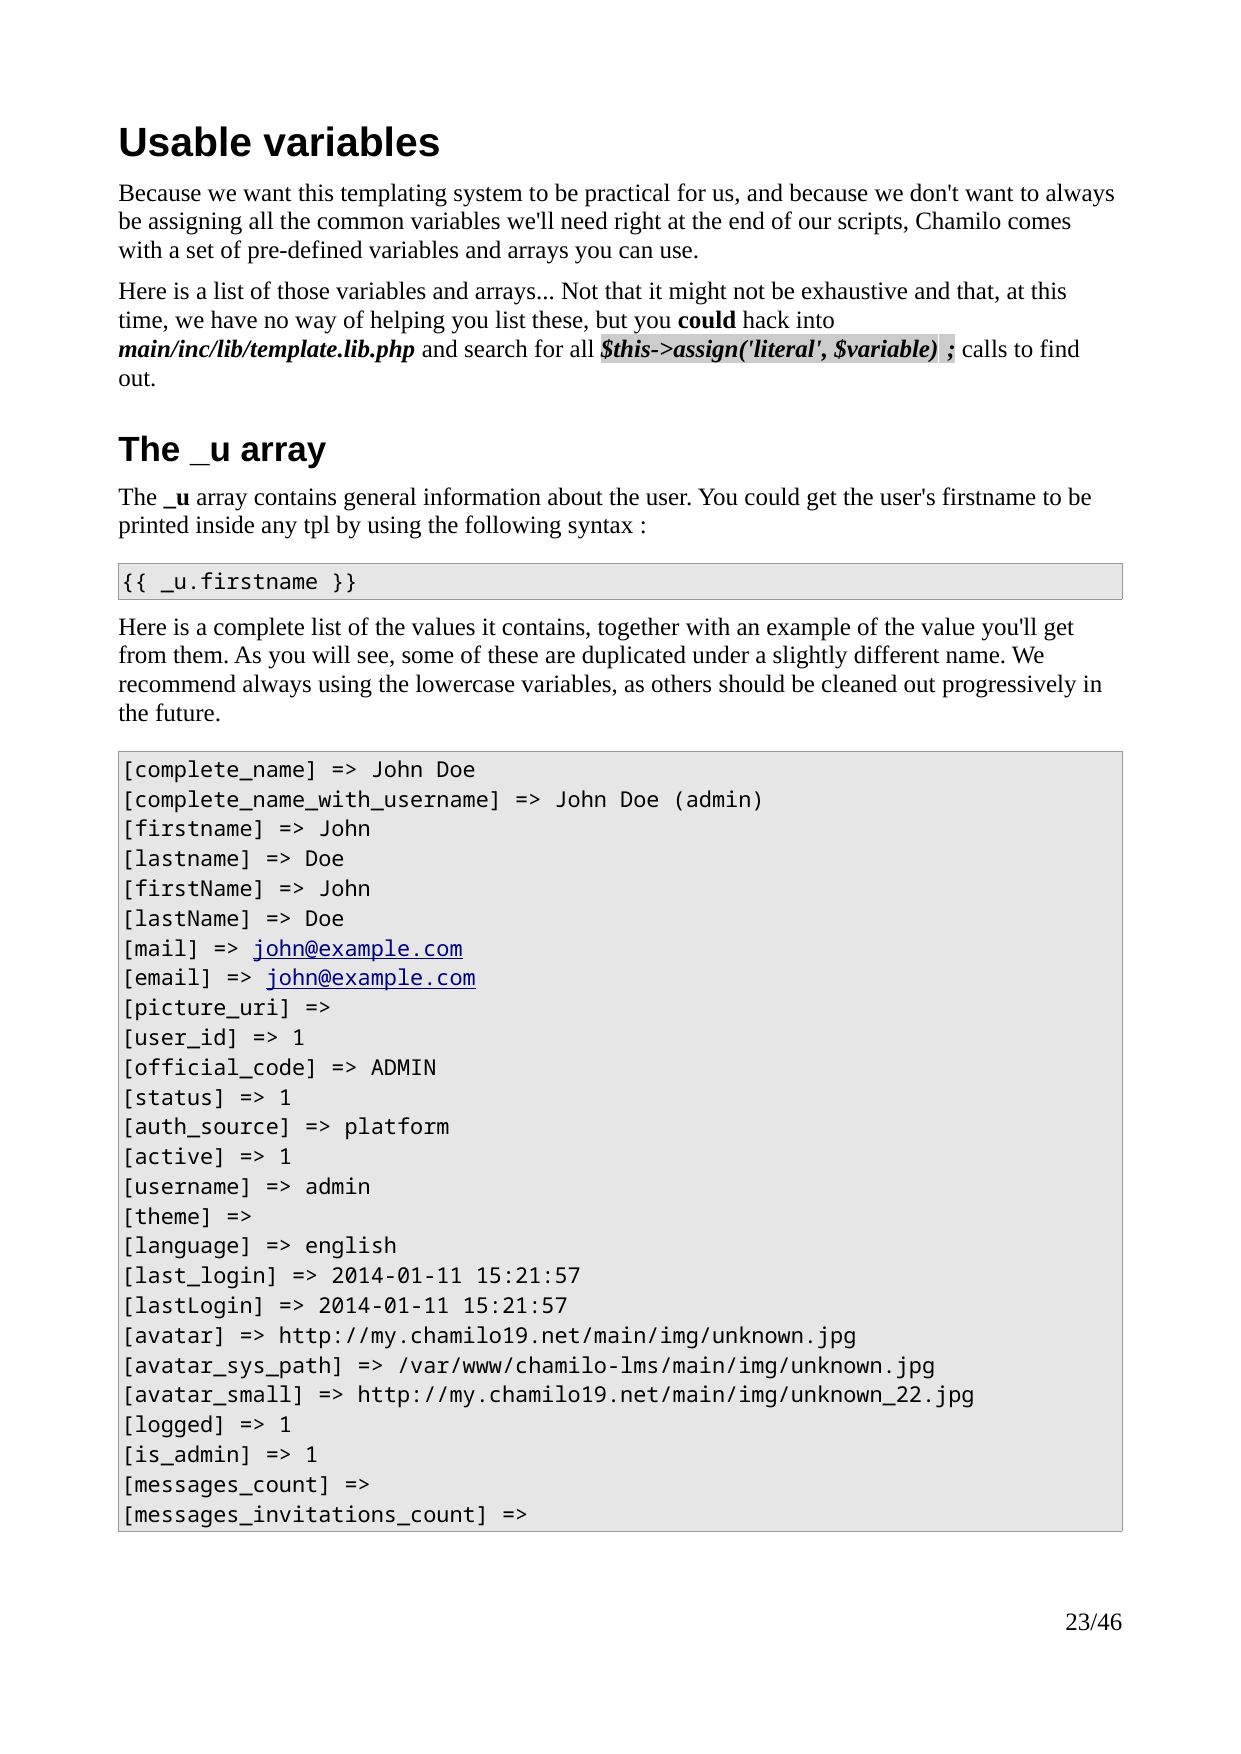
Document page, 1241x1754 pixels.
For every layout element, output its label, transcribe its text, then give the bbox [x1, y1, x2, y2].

subtitle Usable variables [118, 118, 1122, 165]
text Here is a list of those variables and arrays... Not that it might not be exhaustive and that, at this time, we have no way of helping you list these, but you could hack into main/inc/lib/template.lib.php and search for all $this->assign('literal', $variable) ; calls to find out. [118, 276, 1122, 391]
text [complete_name] => John Doe [complete_name_with_username] => John Doe (admin) [firstname] => John [lastname] => Doe [firstName] => John [lastName] => Doe [mail] => john@example.com [email] => john@example.com [picture_uri] => [user_id] => 1 [official_code] => ADMIN [status] => 1 [auth_source] => platform [active] => 1 [username] => admin [theme] => [language] => english [last_login] => 2014-01-11 15:21:57 [lastLogin] => 2014-01-11 15:21:57 [avatar] => http://my.chamilo19.net/main/img/unknown.jpg [avatar_sys_path] => /var/www/chamilo-lms/main/img/unknown.jpg [avatar_small] => http://my.chamilo19.net/main/img/unknown_22.jpg [logged] => 1 [is_admin] => 1 [messages_count] => [messages_invitations_count] => [119, 752, 1122, 1531]
text Here is a complete list of the values it contains, together with an example of the value you'll get from them. As you will see, some of these are duplicated under a slightly different name. We recommend always using the lowercase variables, as others should be cleaned out progressively in the future. [118, 612, 1122, 727]
text Because we want this templating system to be practical for us, and because we don't want to always be assigning all the common variables we'll need right at the end of our scripts, Chamilo comes with a set of pre-defined variables and arrays you can use. [118, 178, 1122, 264]
subtitle The _u array [118, 429, 1122, 469]
text The _u array contains general information about the user. You could get the user's firstname to be printed inside any tpl by using the following syntax : [118, 482, 1122, 539]
text {{ _u.firstname }} [119, 564, 1122, 599]
